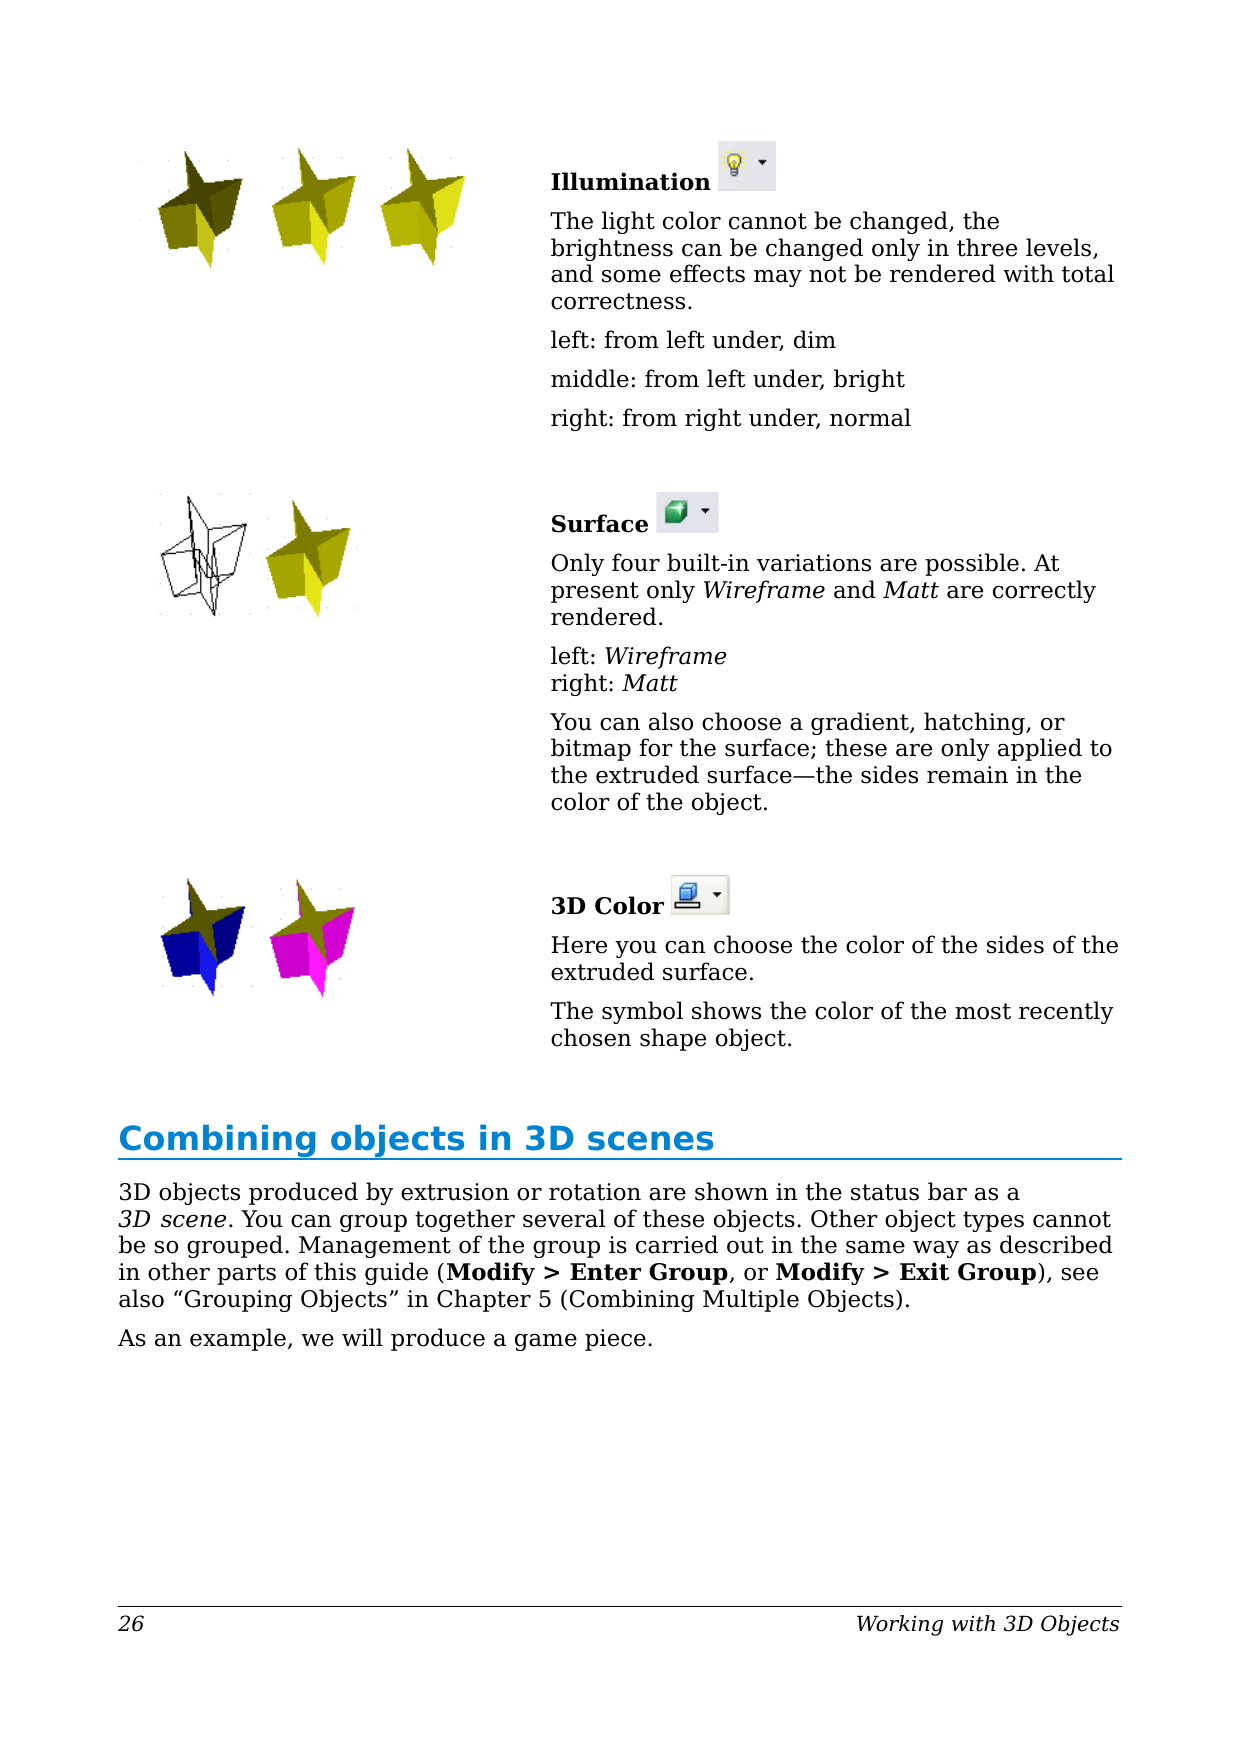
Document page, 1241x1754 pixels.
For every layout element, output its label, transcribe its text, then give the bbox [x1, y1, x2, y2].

text 3D objects produced by extrusion or rotation are shown in the status bar as a 3D scene. You can group together several of these objects. Other object types cannot be so grouped. Management of the group is carried out in the same way as described in other parts of this guide (Modify > Enter Group, or Modify > Exit Group), see also “Grouping Objects” in Chapter 5 (Combining Multiple Objects). [118, 1179, 1122, 1313]
table_cell Surface Only four built-in variations are possible. At present only Wireframe and Matt are correctly rendered. left: Wireframe right: Matt You can also choose a gradient, hatching, or bitmap for the surface; these are only applied to the extruded surface—the sides remain in the color of the object. [550, 469, 1122, 852]
table_cell Illumination The light color cannot be changed, the brightness can be changed only in three levels, and some effects may not be rendered with total correctness. left: from left under, dim middle: from left under, bright right: from right under, normal [550, 118, 1122, 468]
picture [138, 141, 476, 268]
picture [671, 875, 731, 915]
picture [151, 492, 358, 625]
table_cell [139, 852, 550, 1088]
table_cell [139, 469, 550, 852]
text As an example, we will produce a game piece. [118, 1325, 1122, 1352]
table_cell [139, 118, 550, 468]
table_cell 3D Color Here you can choose the color of the sides of the extruded surface. The symbol shows the color of the most recently chosen shape object. [550, 852, 1122, 1088]
picture [151, 875, 259, 1001]
picture [265, 876, 364, 1001]
picture [718, 141, 776, 191]
subtitle Combining objects in 3D scenes [118, 1119, 1122, 1158]
picture [656, 492, 719, 533]
